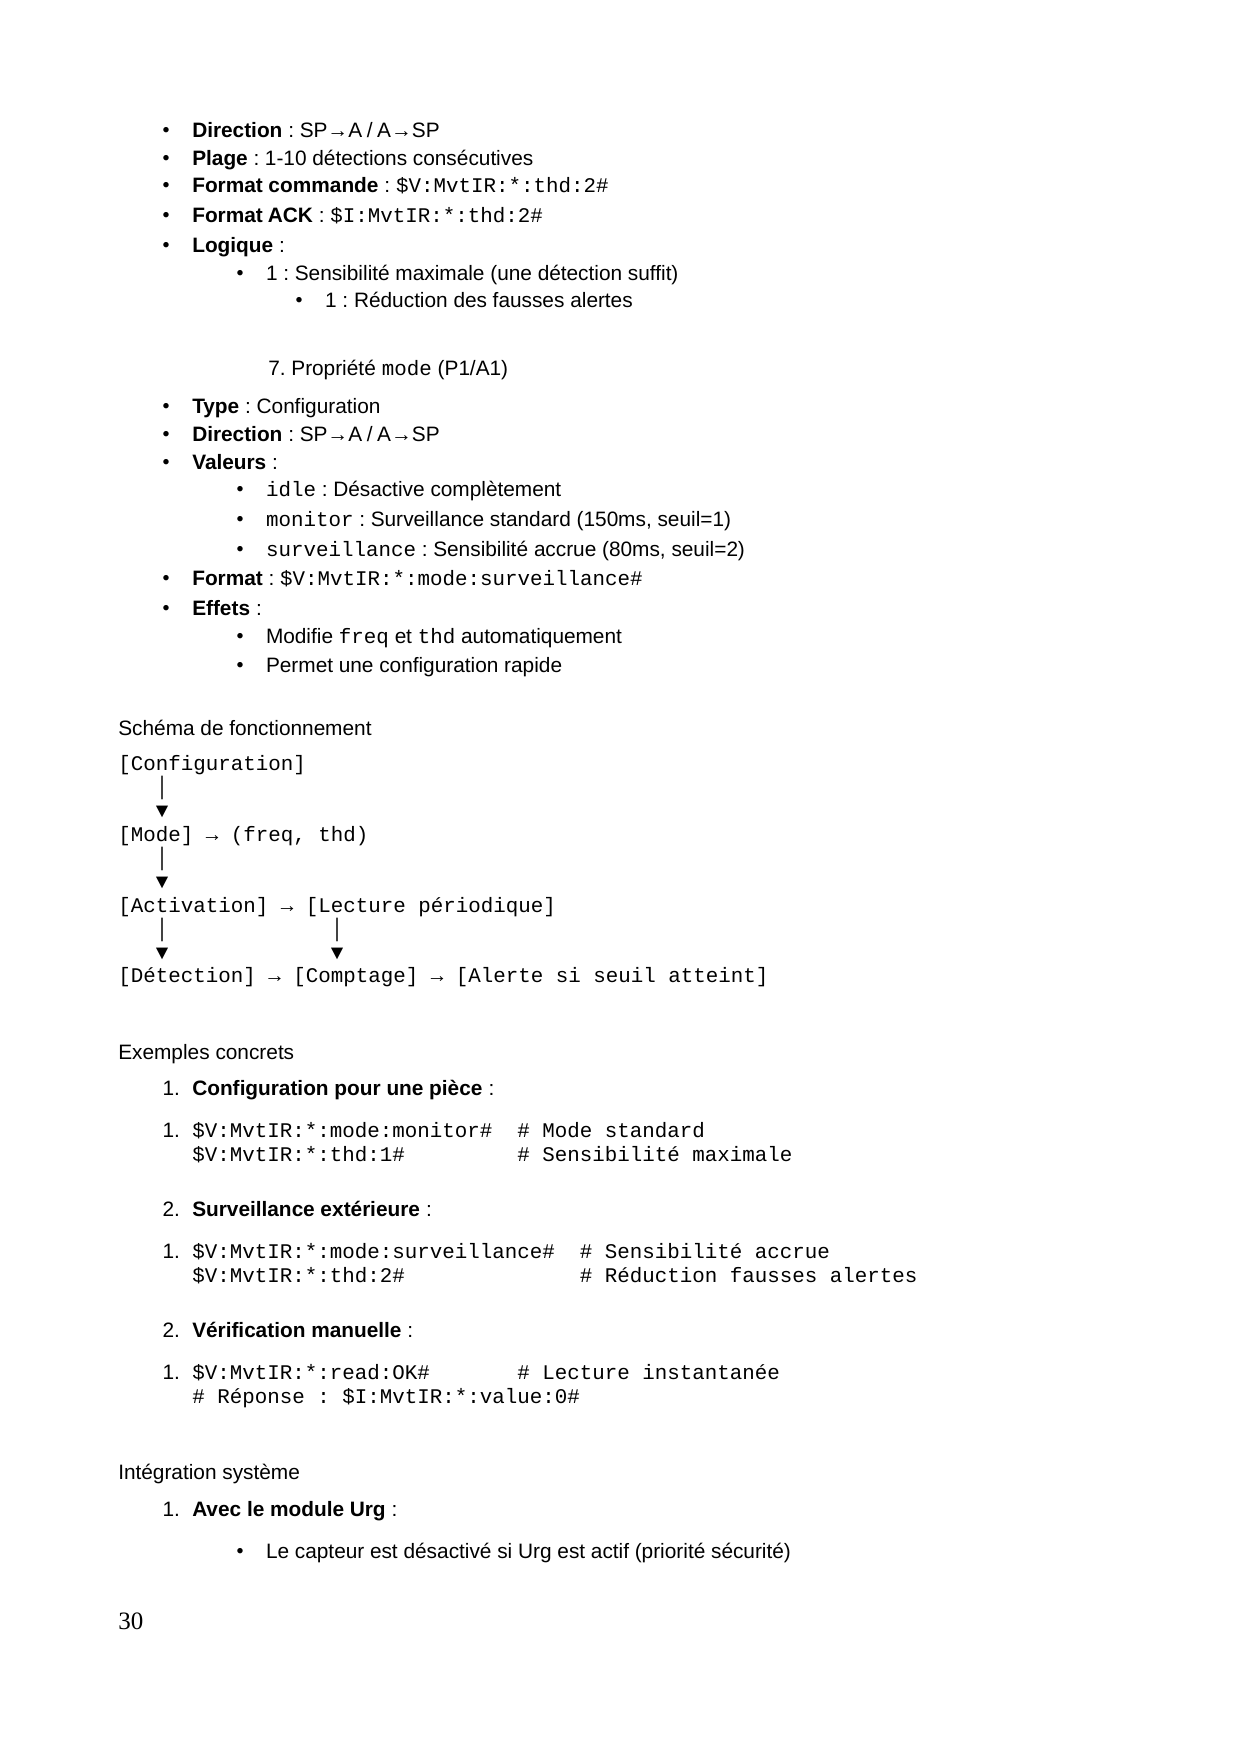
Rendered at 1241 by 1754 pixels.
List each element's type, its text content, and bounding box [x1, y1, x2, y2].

list $V:MvtIR:*:read:OK# # Lecture instantanée [162, 1360, 1122, 1386]
list $V:MvtIR:*:thd:2# # Réduction fausses alertes [162, 1265, 1122, 1288]
text [Mode] → (freq, thd) [118, 824, 1122, 847]
list Direction : SP→A / A→SP [162, 422, 1122, 446]
subtitle Schéma de fonctionnement [118, 716, 1122, 740]
list $V:MvtIR:*:thd:1# # Sensibilité maximale [162, 1144, 1122, 1167]
list Format commande : $V:MvtIR:*:thd:2# [162, 173, 1122, 199]
text │ │ [118, 918, 1122, 942]
list monitor : Surveillance standard (150ms, seuil=1) [236, 507, 1122, 533]
list Format ACK : $I:MvtIR:*:thd:2# [162, 203, 1122, 229]
list surveillance : Sensibilité accrue (80ms, seuil=2) [236, 537, 1122, 562]
text │ [118, 847, 1122, 871]
list Plage : 1-10 détections consécutives [162, 146, 1122, 170]
list $V:MvtIR:*:mode:monitor# # Mode standard [162, 1118, 1122, 1144]
text [Activation] → [Lecture périodique] [118, 894, 1122, 918]
list 1 : Réduction des fausses alertes [295, 288, 1063, 312]
subtitle Exemples concrets [118, 1039, 1122, 1063]
text │ [118, 776, 1122, 800]
list Le capteur est désactivé si Urg est actif (priorité sécurité) [236, 1538, 1122, 1562]
list Type : Configuration [162, 394, 1122, 418]
text ▼ [118, 871, 1122, 894]
list Direction : SP→A / A→SP [162, 118, 1122, 142]
list Avec le module Urg : [162, 1496, 1122, 1520]
subtitle 7. Propriété mode (P1/A1) [231, 356, 1122, 382]
list Configuration pour une pièce : [162, 1076, 1122, 1100]
text ▼ [118, 800, 1122, 824]
list Surveillance extérieure : [162, 1197, 1122, 1221]
list 1 : Sensibilité maximale (une détection suffit) [236, 260, 1122, 284]
list # Réponse : $I:MvtIR:*:value:0# [162, 1386, 1122, 1409]
subtitle Intégration système [118, 1460, 1122, 1484]
text ▼ ▼ [118, 942, 1122, 966]
text [Détection] → [Comptage] → [Alerte si seuil atteint] [118, 966, 1122, 989]
list Logique : [162, 233, 1122, 257]
list idle : Désactive complètement [236, 477, 1122, 503]
list Permet une configuration rapide [236, 653, 1122, 677]
text [Configuration] [118, 753, 1122, 776]
list Modifie freq et thd automatiquement [236, 623, 1122, 649]
list $V:MvtIR:*:mode:surveillance# # Sensibilité accrue [162, 1239, 1122, 1265]
list Effets : [162, 596, 1122, 620]
list Vérification manuelle : [162, 1318, 1122, 1342]
list Format : $V:MvtIR:*:mode:surveillance# [162, 566, 1122, 592]
list Valeurs : [162, 449, 1122, 474]
